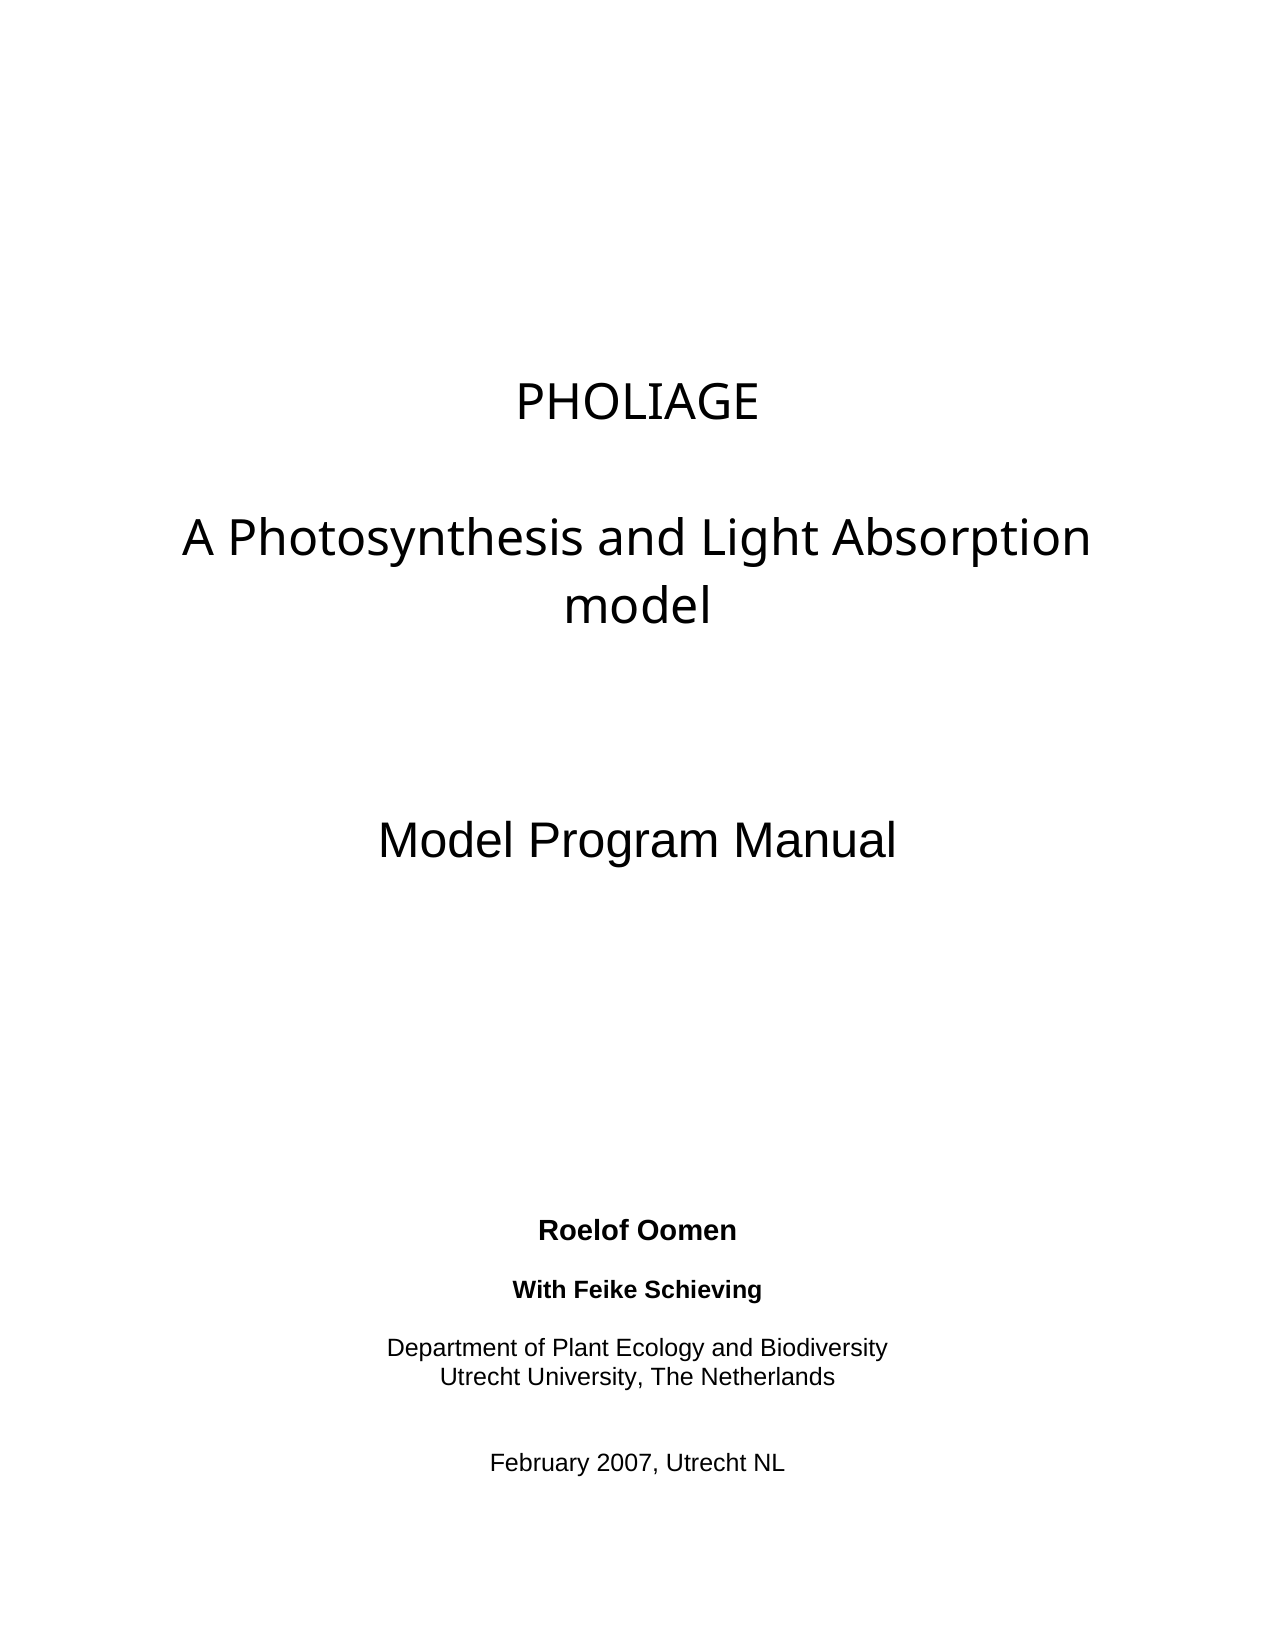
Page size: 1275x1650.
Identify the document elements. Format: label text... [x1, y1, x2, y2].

text Department of Plant Ecology and Biodiversity [150, 1333, 1125, 1362]
text Utrecht University, The Netherlands [150, 1362, 1125, 1390]
text PHOLIAGE [150, 366, 1125, 434]
text A Photosynthesis and Light Absorption model [150, 502, 1125, 638]
text With Feike Schieving [150, 1275, 1125, 1304]
text February 2007, Utrecht NL [150, 1448, 1125, 1477]
subtitle Roelof Oomen [150, 1213, 1125, 1247]
text Model Program Manual [150, 811, 1125, 868]
